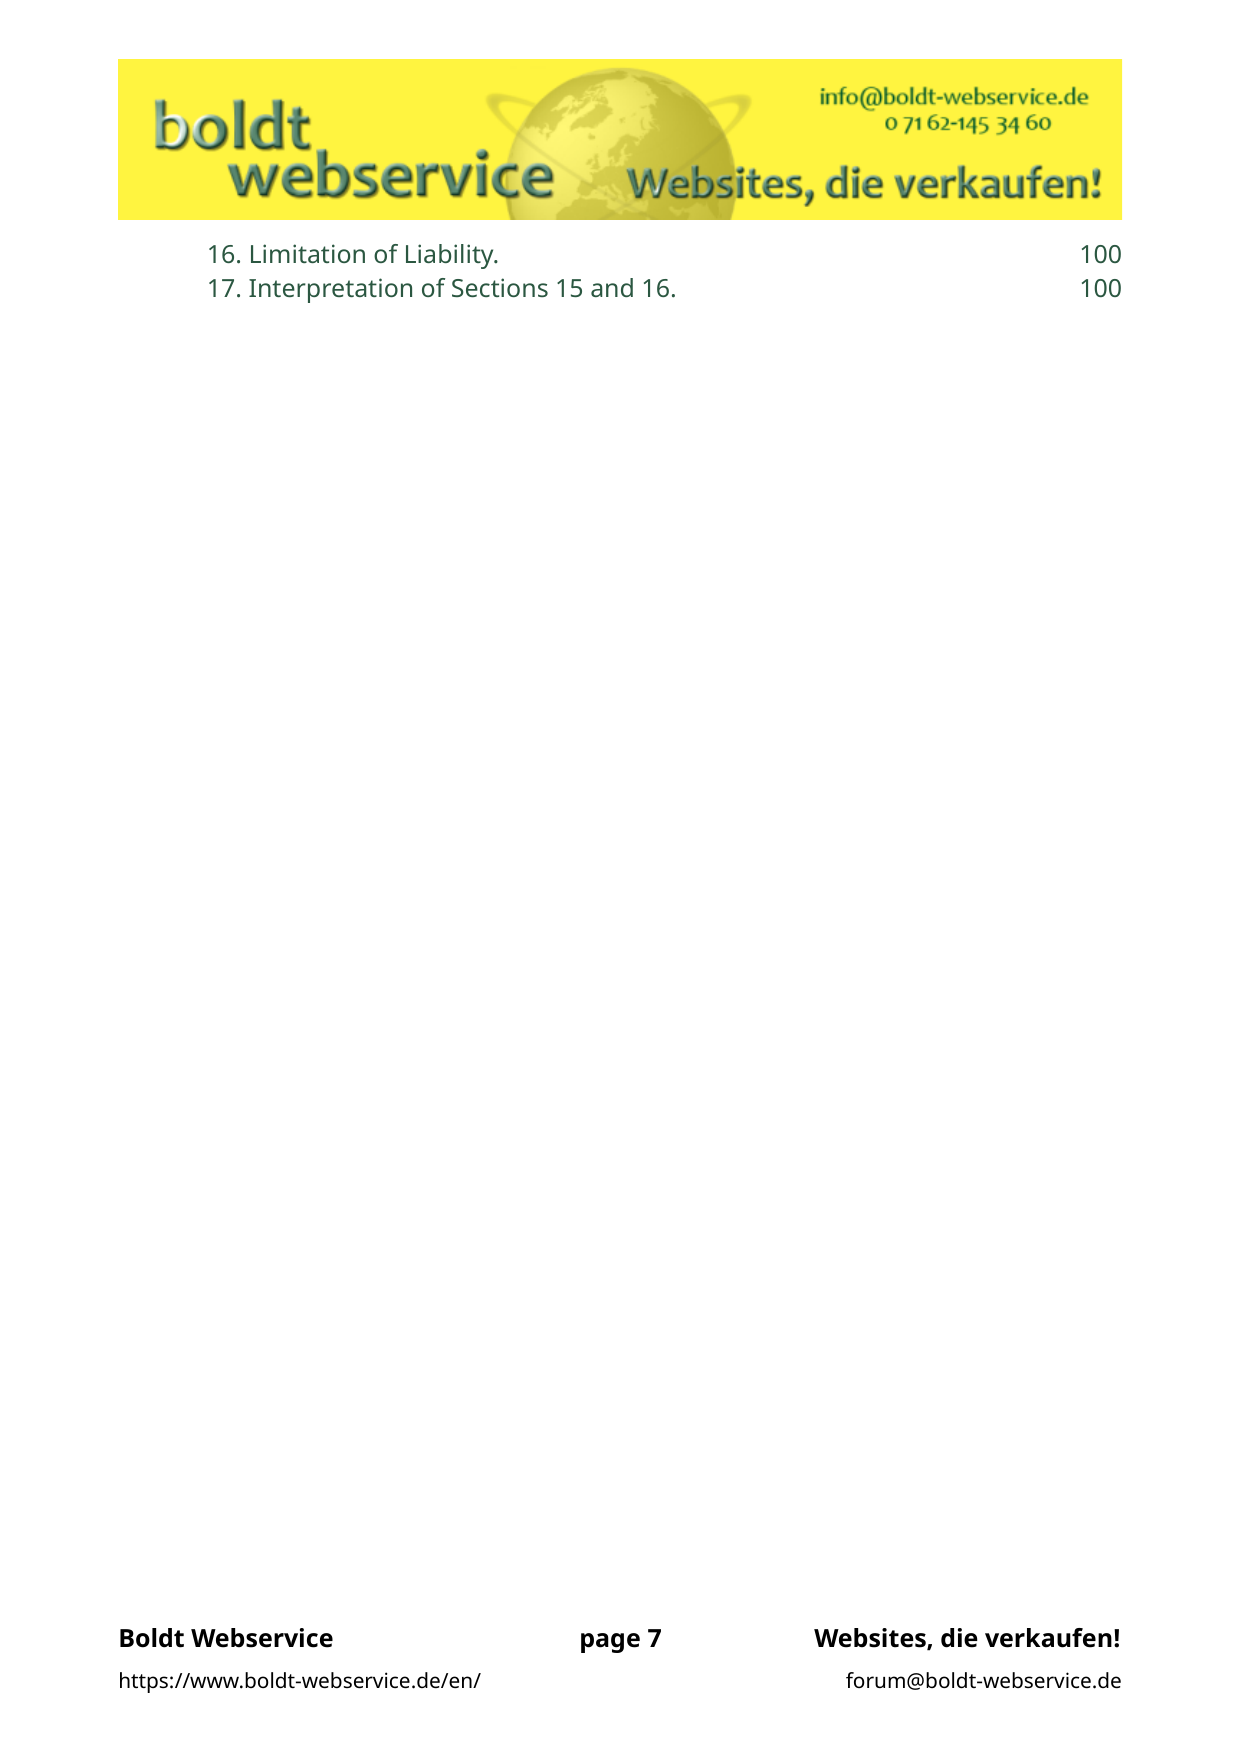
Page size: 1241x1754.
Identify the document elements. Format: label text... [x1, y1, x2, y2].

picture [118, 59, 1123, 220]
text 16. Limitation of Liability. 100 [207, 236, 1122, 270]
text 17. Interpretation of Sections 15 and 16. 100 [207, 270, 1122, 304]
